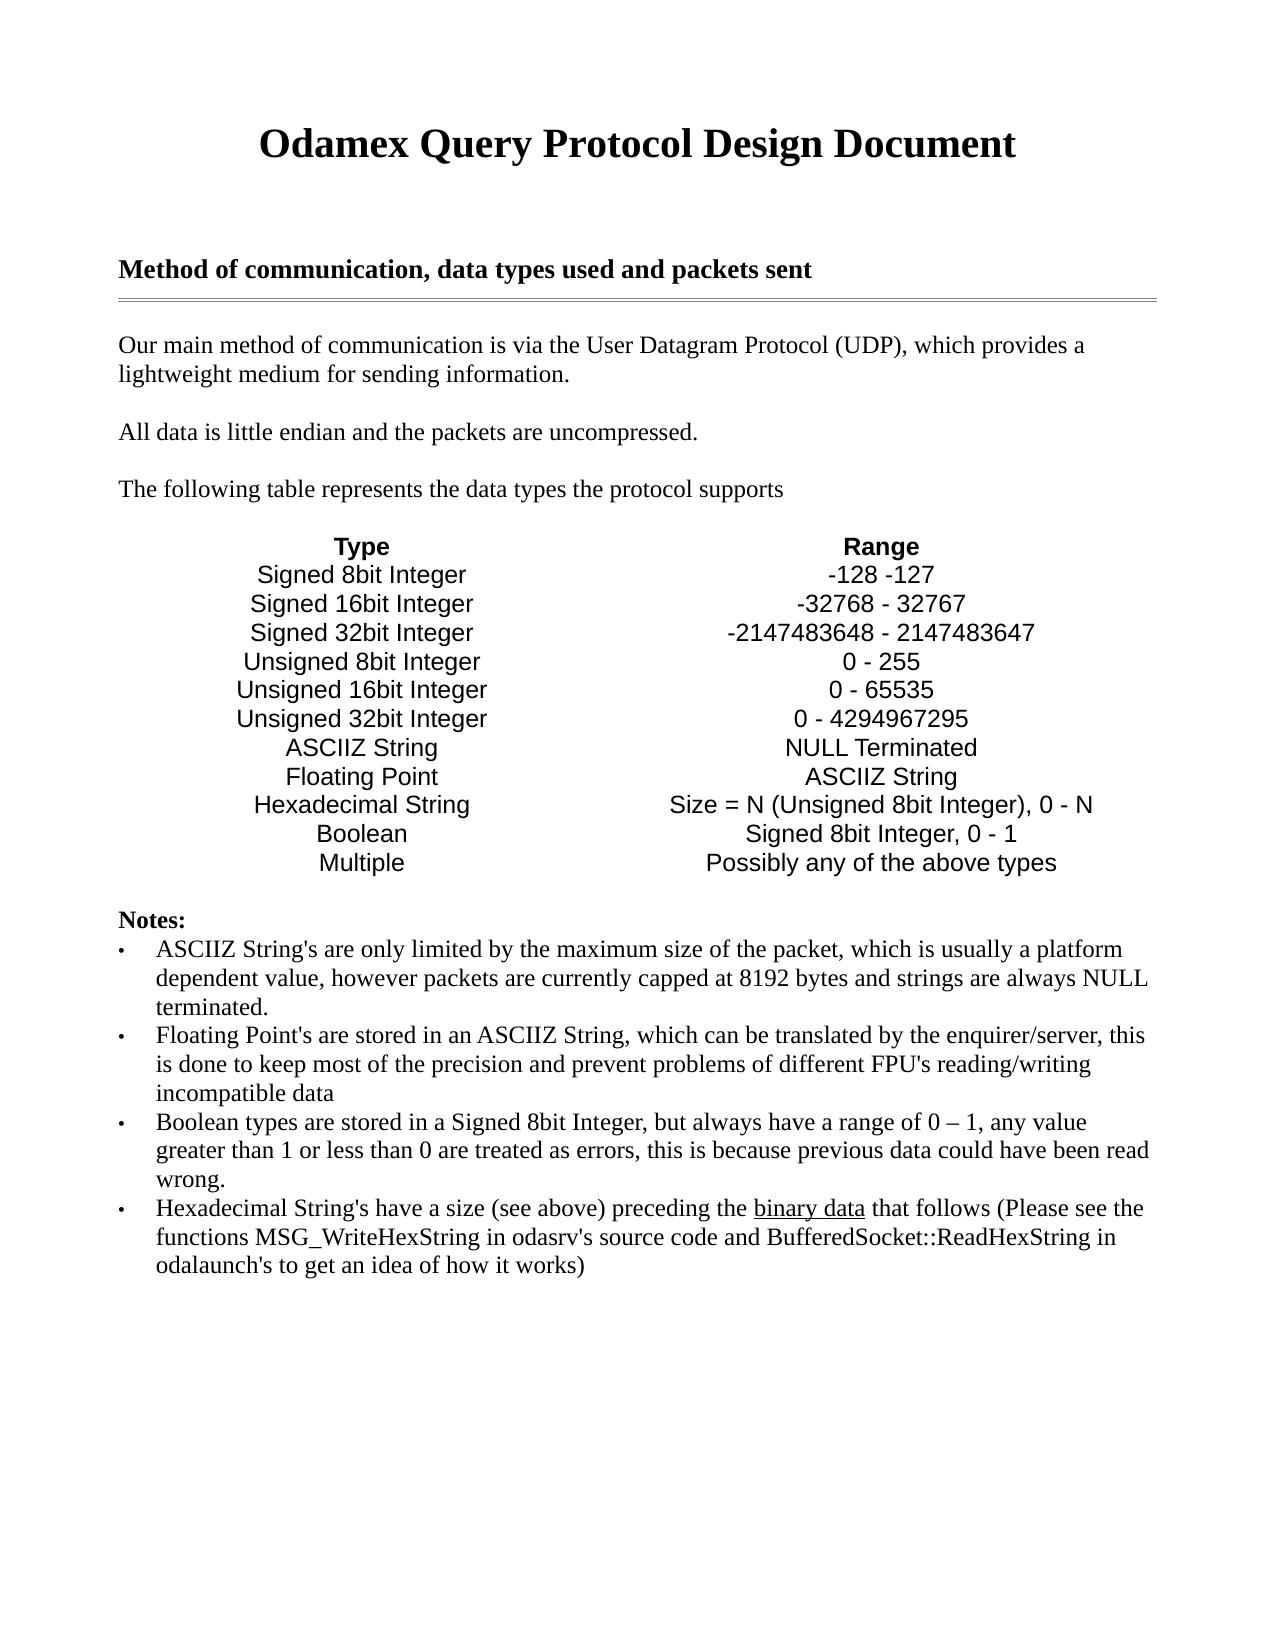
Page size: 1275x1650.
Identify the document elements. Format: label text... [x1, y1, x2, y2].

table_cell ASCIIZ String [118, 733, 606, 762]
table_cell -2147483648 - 2147483647 [606, 618, 1157, 647]
list Floating Point's are stored in an ASCIIZ String, which can be translated by the enquirer/server, this is done to keep most of the precision and prevent problems of different FPU's reading/writing incompatible data [118, 1020, 1157, 1107]
table_header Range [606, 532, 1157, 560]
table_cell Hexadecimal String [118, 790, 606, 819]
list Boolean types are stored in a Signed 8bit Integer, but always have a range of 0 – 1, any value greater than 1 or less than 0 are treated as errors, this is because previous data could have been read wrong. [118, 1107, 1157, 1193]
table_cell NULL Terminated [606, 733, 1157, 762]
text Notes: [118, 905, 1157, 934]
text All data is little endian and the packets are uncompressed. [118, 417, 1157, 445]
table_cell Multiple [118, 848, 606, 877]
table_cell Unsigned 16bit Integer [118, 675, 606, 704]
list Hexadecimal String's have a size (see above) preceding the binary data that follows (Please see the functions MSG_WriteHexString in odasrv's source code and BufferedSocket::ReadHexString in odalaunch's to get an idea of how it works) [118, 1193, 1157, 1279]
table_cell -128 -127 [606, 560, 1157, 589]
table_cell Possibly any of the above types [606, 848, 1157, 877]
table_cell Size = N (Unsigned 8bit Integer), 0 - N [606, 790, 1157, 819]
text The following table represents the data types the protocol supports [118, 474, 1157, 503]
table_cell Signed 8bit Integer [118, 560, 606, 589]
table_cell Signed 8bit Integer, 0 - 1 [606, 819, 1157, 848]
table_cell -32768 - 32767 [606, 589, 1157, 618]
table_cell Unsigned 32bit Integer [118, 704, 606, 733]
list ASCIIZ String's are only limited by the maximum size of the packet, which is usually a platform dependent value, however packets are currently capped at 8192 bytes and strings are always NULL terminated. [118, 934, 1157, 1020]
table_cell Unsigned 8bit Integer [118, 647, 606, 675]
text Our main method of communication is via the User Datagram Protocol (UDP), which provides a lightweight medium for sending information. [118, 330, 1157, 388]
text Method of communication, data types used and packets sent [118, 253, 1157, 284]
table_cell 0 - 65535 [606, 675, 1157, 704]
table_cell ASCIIZ String [606, 762, 1157, 790]
table_cell Signed 16bit Integer [118, 589, 606, 618]
table_cell Boolean [118, 819, 606, 848]
table_cell Floating Point [118, 762, 606, 790]
table_cell 0 - 4294967295 [606, 704, 1157, 733]
table_cell 0 - 255 [606, 647, 1157, 675]
table_cell Signed 32bit Integer [118, 618, 606, 647]
table_header Type [118, 532, 606, 560]
